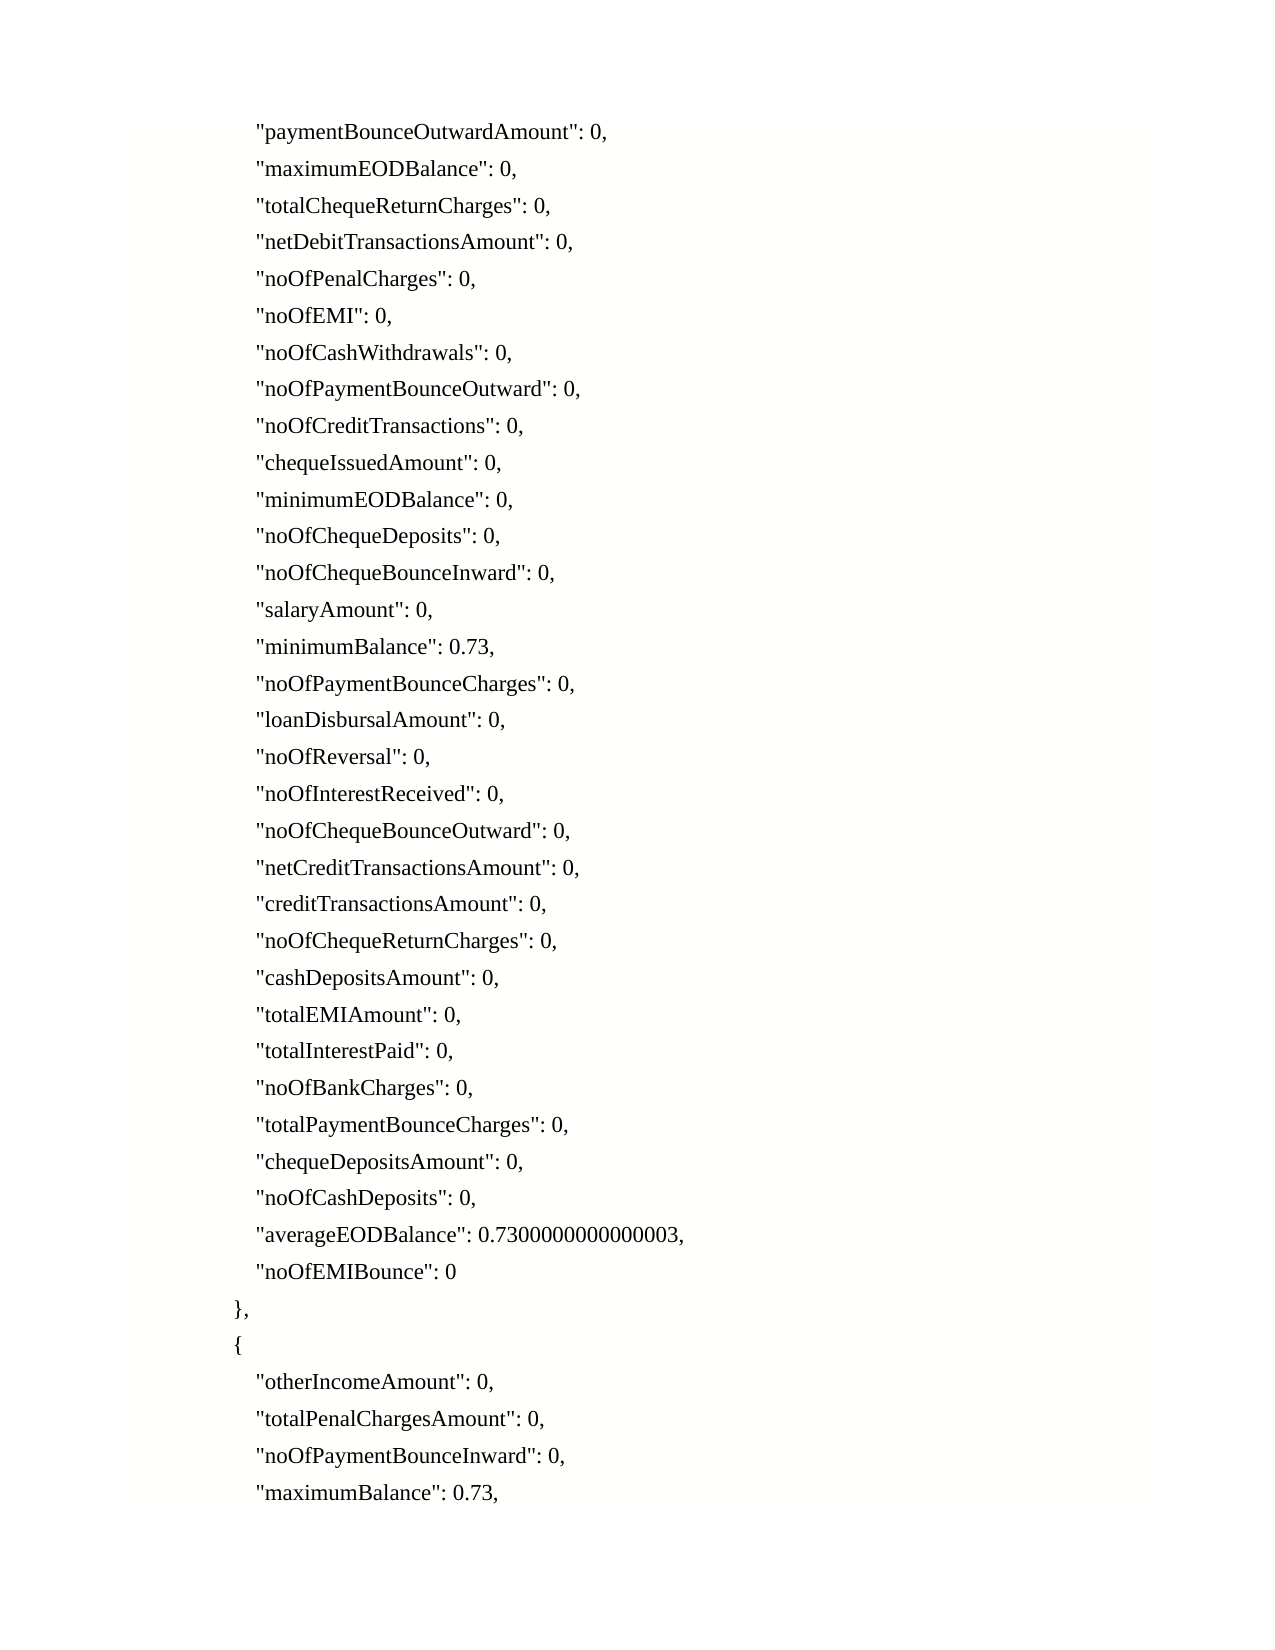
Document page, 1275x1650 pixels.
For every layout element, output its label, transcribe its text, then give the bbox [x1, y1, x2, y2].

text "noOfChequeReturnCharges": 0, [118, 927, 1157, 953]
text "noOfPaymentBounceCharges": 0, [118, 670, 1157, 696]
text "maximumEODBalance": 0, [118, 155, 1157, 181]
text "totalInterestPaid": 0, [118, 1037, 1157, 1064]
text "noOfCashDeposits": 0, [118, 1184, 1157, 1211]
text "loanDisbursalAmount": 0, [118, 706, 1157, 733]
text "noOfCreditTransactions": 0, [118, 412, 1157, 439]
text "noOfPaymentBounceInward": 0, [118, 1442, 1157, 1468]
text "noOfEMI": 0, [118, 302, 1157, 328]
text "noOfCashWithdrawals": 0, [118, 339, 1157, 365]
text "minimumBalance": 0.73, [118, 633, 1157, 659]
text "maximumBalance": 0.73, [118, 1479, 1157, 1505]
text "paymentBounceOutwardAmount": 0, [118, 118, 1157, 144]
text "noOfReversal": 0, [118, 743, 1157, 769]
text { [118, 1332, 1157, 1358]
text "otherIncomeAmount": 0, [118, 1368, 1157, 1395]
text }, [118, 1295, 1157, 1321]
text "noOfEMIBounce": 0 [118, 1258, 1157, 1284]
text "totalPaymentBounceCharges": 0, [118, 1111, 1157, 1137]
text "netCreditTransactionsAmount": 0, [118, 853, 1157, 880]
text "chequeDepositsAmount": 0, [118, 1148, 1157, 1174]
text "salaryAmount": 0, [118, 596, 1157, 622]
text "noOfPaymentBounceOutward": 0, [118, 376, 1157, 402]
text "noOfPenalCharges": 0, [118, 265, 1157, 292]
text "noOfChequeDeposits": 0, [118, 523, 1157, 549]
text "creditTransactionsAmount": 0, [118, 890, 1157, 917]
text "noOfInterestReceived": 0, [118, 780, 1157, 806]
text "noOfBankCharges": 0, [118, 1074, 1157, 1101]
text "averageEODBalance": 0.7300000000000003, [118, 1221, 1157, 1248]
text "totalEMIAmount": 0, [118, 1001, 1157, 1027]
text "chequeIssuedAmount": 0, [118, 449, 1157, 475]
text "noOfChequeBounceOutward": 0, [118, 817, 1157, 843]
text "totalChequeReturnCharges": 0, [118, 192, 1157, 218]
text "netDebitTransactionsAmount": 0, [118, 228, 1157, 255]
text "minimumEODBalance": 0, [118, 486, 1157, 512]
text "noOfChequeBounceInward": 0, [118, 559, 1157, 586]
text "totalPenalChargesAmount": 0, [118, 1405, 1157, 1431]
text "cashDepositsAmount": 0, [118, 964, 1157, 990]
